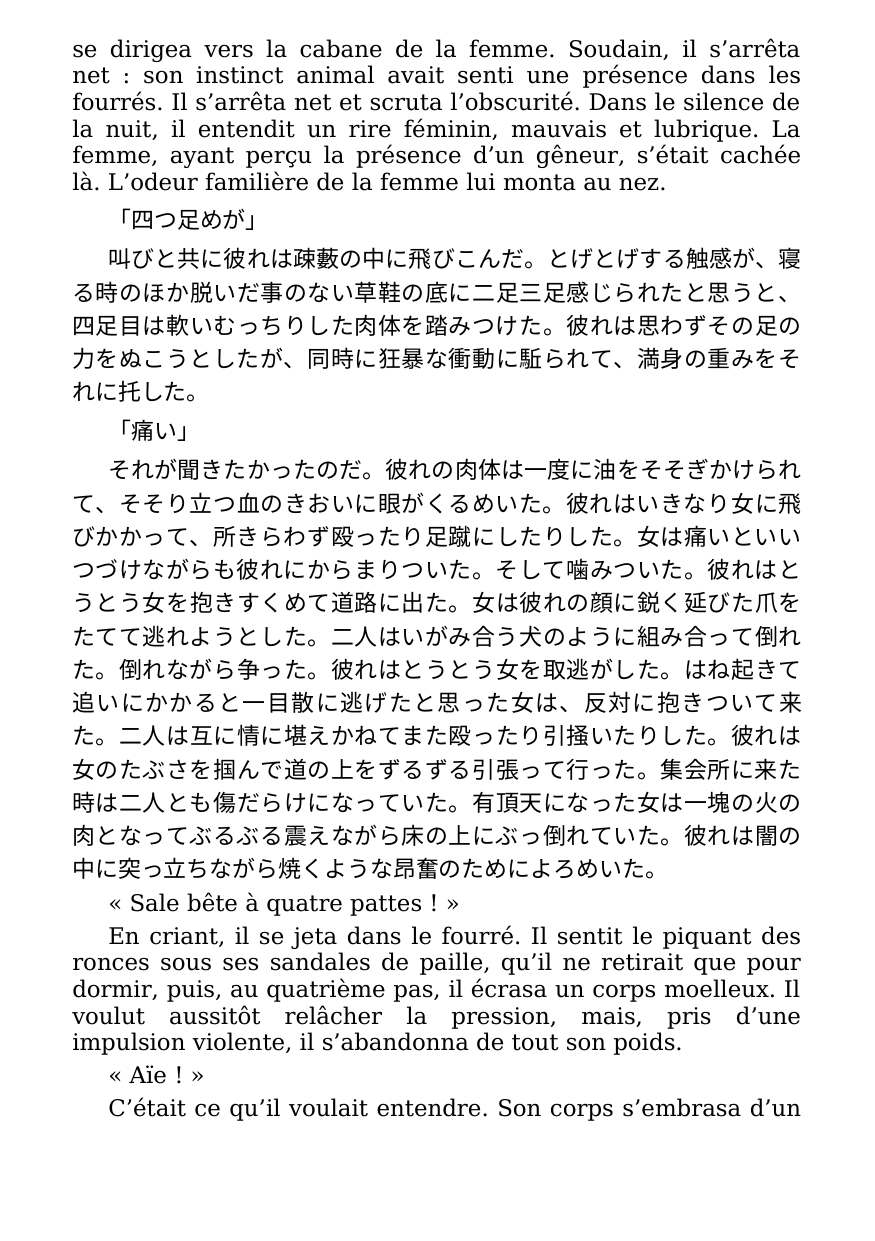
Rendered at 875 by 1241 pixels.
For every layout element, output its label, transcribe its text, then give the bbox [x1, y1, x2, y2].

text 叫びと共に彼れは疎藪の中に飛びこんだ。とげとげする触感が、寝る時のほか脱いだ事のない草鞋の底に二足三足感じられたと思うと、四足目は軟いむっちりした肉体を踏みつけた。彼れは思わずその足の力をぬこうとしたが、同時に狂暴な衝動に駈られて、満身の重みをそれに托した。 [72, 241, 802, 407]
text se dirigea vers la cabane de la femme. Soudain, il s’arrêta net : son instinct animal avait senti une présence dans les fourrés. Il s’arrêta net et scruta l’obscurité. Dans le silence de la nuit, il entendit un rire féminin, mauvais et lubrique. La femme, ayant perçu la présence d’un gêneur, s’était cachée là. L’odeur familière de la femme lui monta au nez. [72, 36, 802, 196]
text それが聞きたかったのだ。彼れの肉体は一度に油をそそぎかけられて、そそり立つ血のきおいに眼がくるめいた。彼れはいきなり女に飛びかかって、所きらわず殴ったり足蹴にしたりした。女は痛いといいつづけながらも彼れにからまりついた。そして噛みついた。彼れはとうとう女を抱きすくめて道路に出た。女は彼れの顔に鋭く延びた爪をたてて逃れようとした。二人はいがみ合う犬のように組み合って倒れた。倒れながら争った。彼れはとうとう女を取逃がした。はね起きて追いにかかると一目散に逃げたと思った女は、反対に抱きついて来た。二人は互に情に堪えかねてまた殴ったり引掻いたりした。彼れは女のたぶさを掴んで道の上をずるずる引張って行った。集会所に来た時は二人とも傷だらけになっていた。有頂天になった女は一塊の火の肉となってぶるぶる震えながら床の上にぶっ倒れていた。彼れは闇の中に突っ立ちながら焼くような昂奮のためによろめいた。 [72, 452, 802, 884]
text 「痛い」 [72, 413, 802, 446]
text C’était ce qu’il voulait entendre. Son corps s’embrasa d’un [72, 1095, 802, 1121]
text « Aïe ! » [72, 1062, 802, 1089]
text 「四つ足めが」 [72, 202, 802, 235]
text « Sale bête à quatre pattes ! » [72, 890, 802, 917]
text En criant, il se jeta dans le fourré. Il sentit le piquant des ronces sous ses sandales de paille, qu’il ne retirait que pour dormir, puis, au quatrième pas, il écrasa un corps moelleux. Il voulut aussitôt relâcher la pression, mais, pris d’une impulsion violente, il s’abandonna de tout son poids. [72, 923, 802, 1056]
